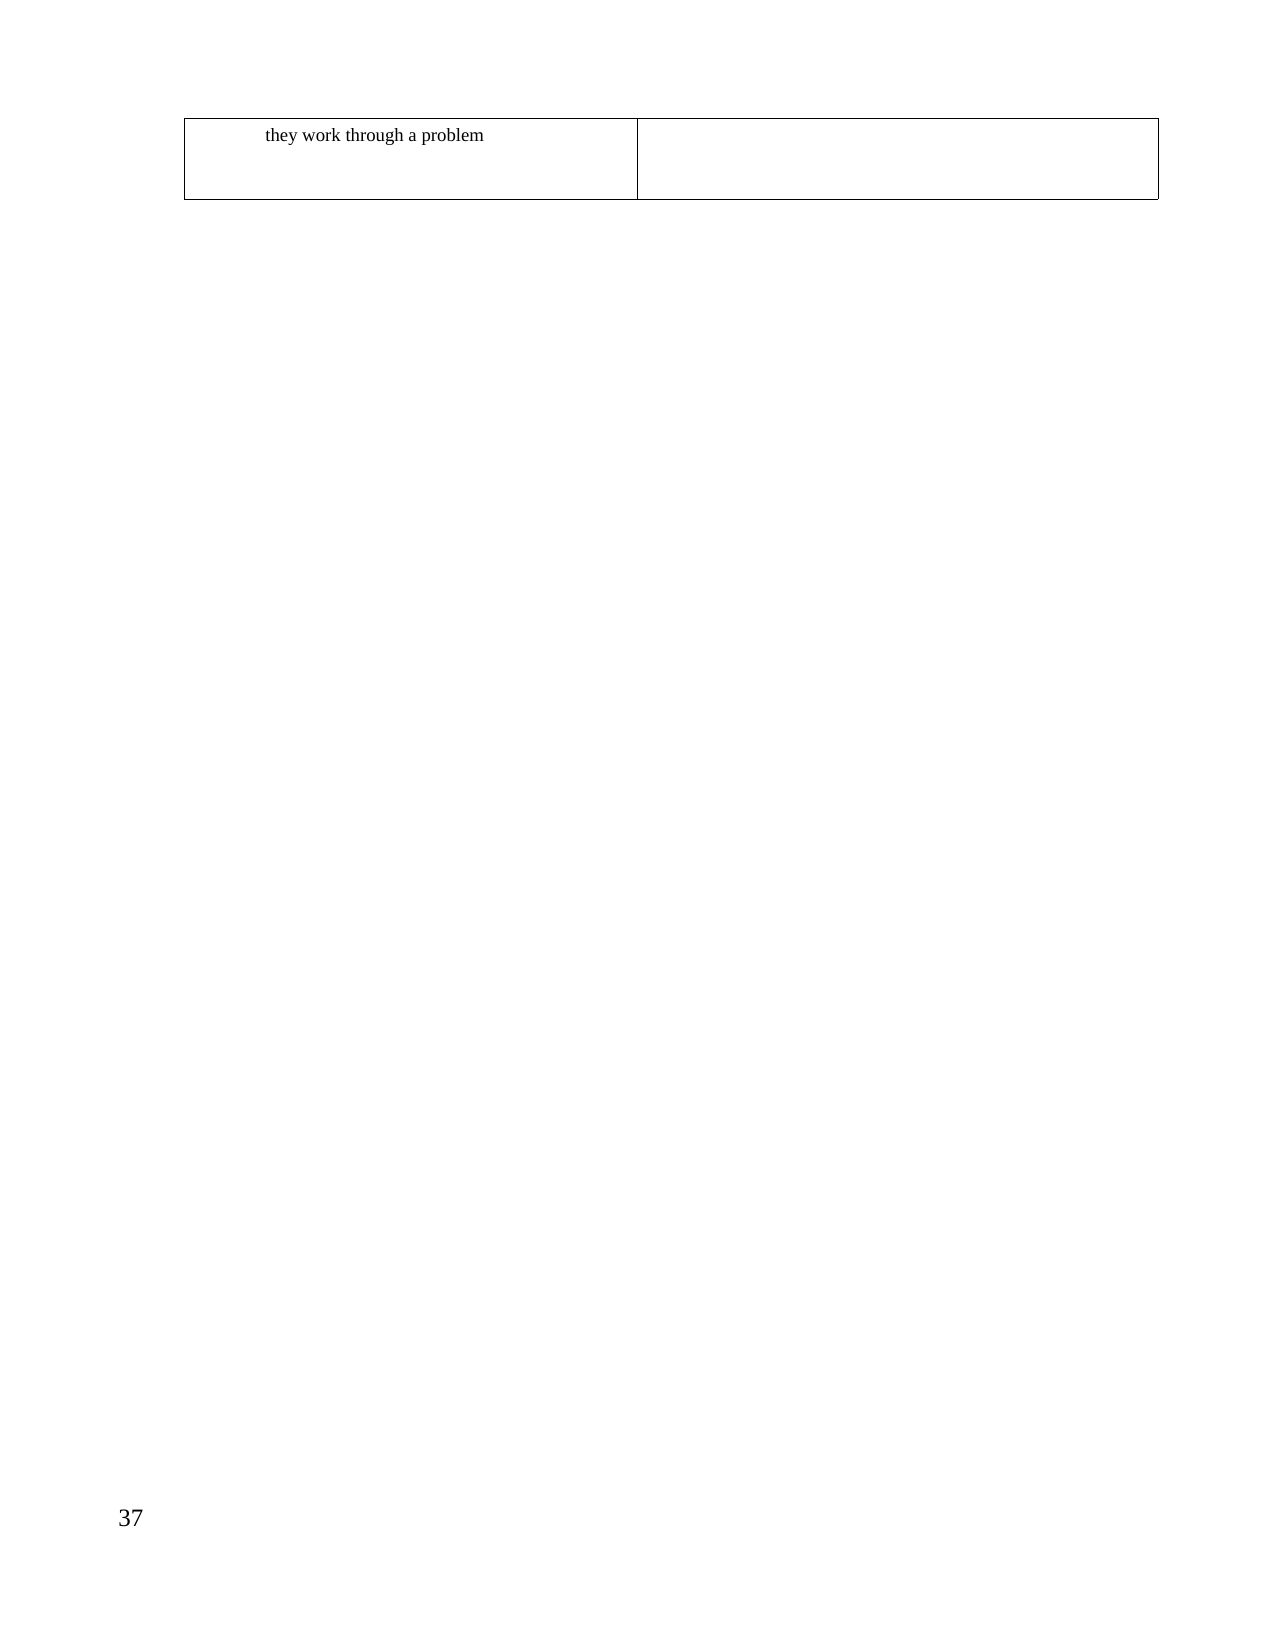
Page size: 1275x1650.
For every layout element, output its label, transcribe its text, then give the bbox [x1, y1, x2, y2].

table_cell [638, 119, 1158, 199]
table_cell they work through a problem [185, 119, 637, 199]
